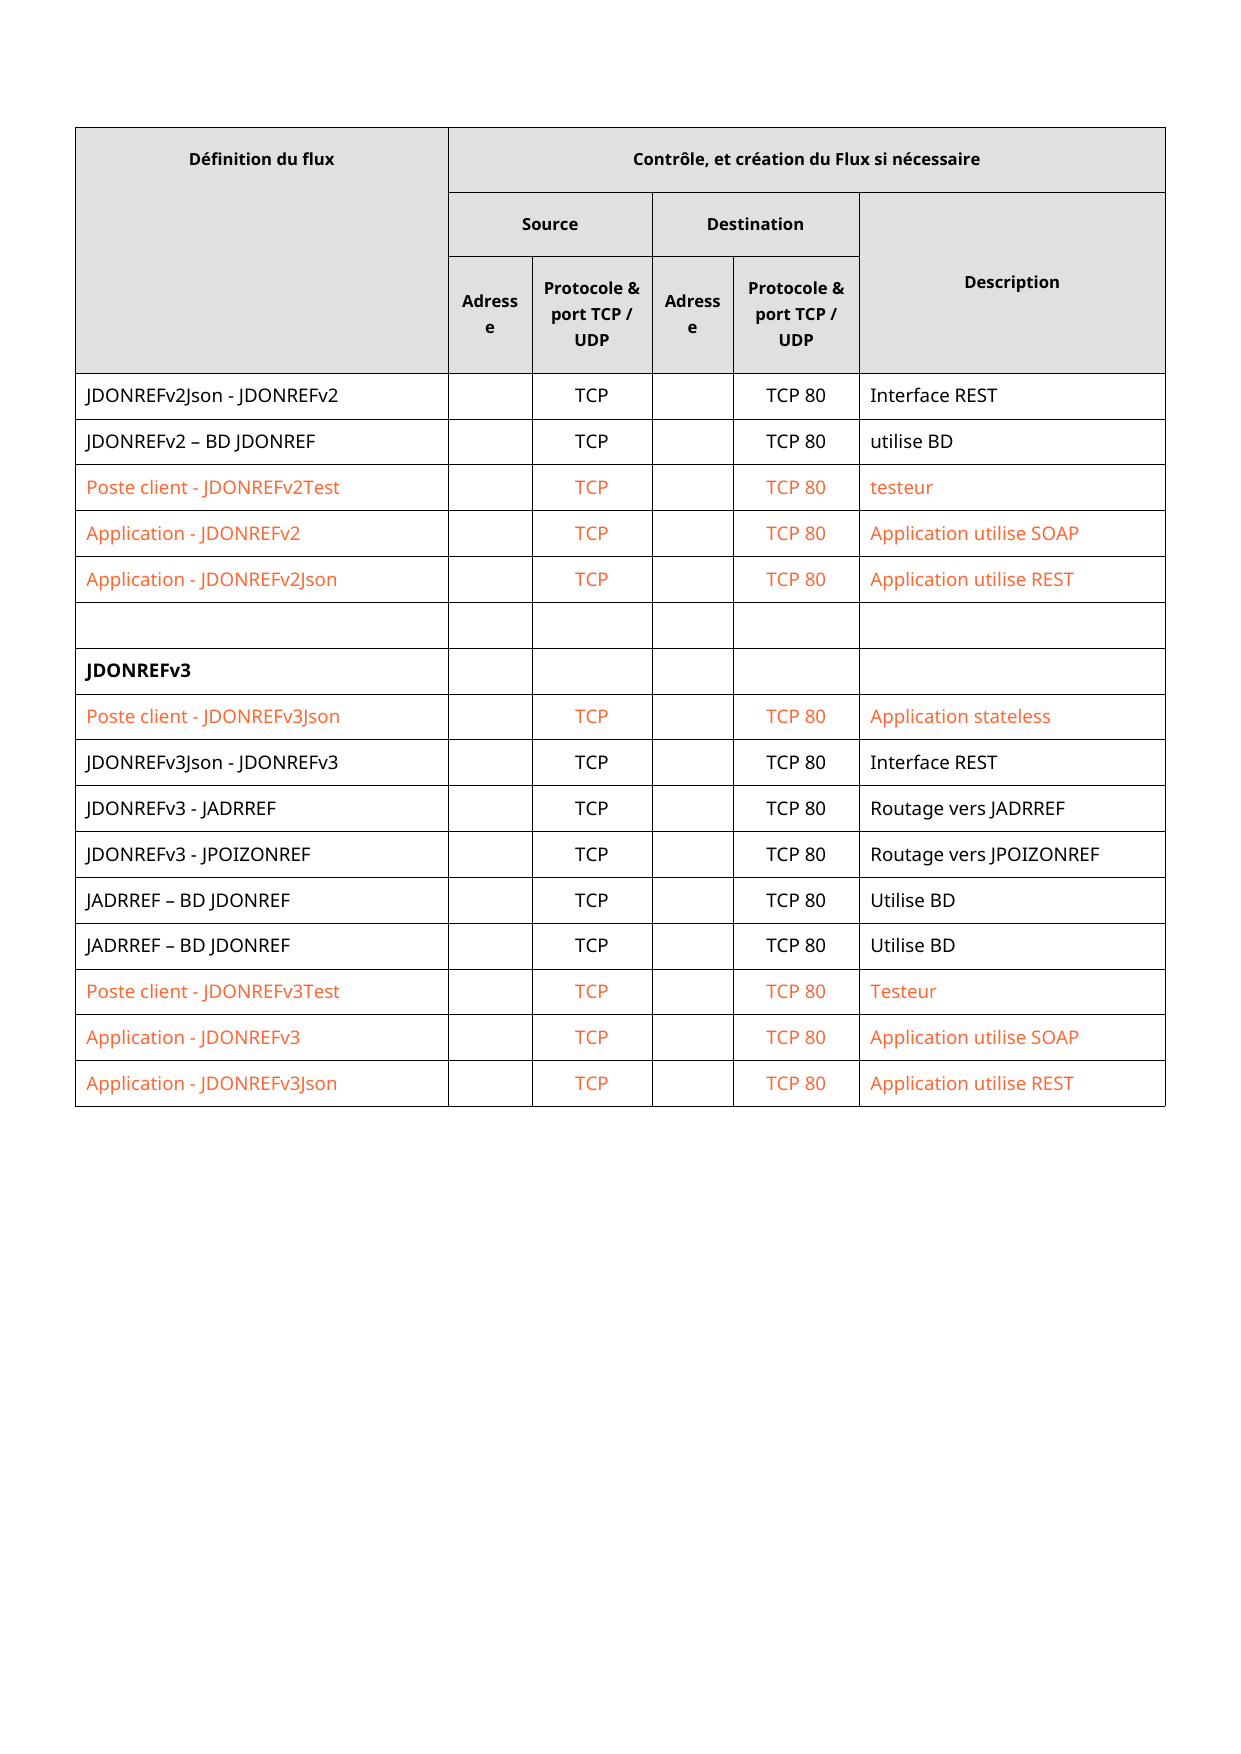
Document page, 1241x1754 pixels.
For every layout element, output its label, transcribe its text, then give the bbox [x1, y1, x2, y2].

table_cell [449, 878, 532, 923]
table_cell [533, 603, 652, 648]
table_cell Interface REST [860, 374, 1165, 418]
table_cell Routage vers JADRREF [860, 786, 1165, 831]
table_cell utilise BD [860, 420, 1165, 464]
table_cell [653, 1015, 733, 1060]
table_cell [449, 557, 532, 602]
table_cell [533, 649, 652, 693]
table_cell Utilise BD [860, 924, 1165, 968]
table_cell Application - JDONREFv2Json [76, 557, 448, 602]
table_cell [653, 695, 733, 739]
table_cell TCP 80 [734, 1015, 859, 1060]
table_cell TCP [533, 786, 652, 831]
table_cell Application stateless [860, 695, 1165, 739]
table_cell [653, 649, 733, 693]
table_cell [653, 1061, 733, 1106]
table_cell TCP [533, 420, 652, 464]
table_cell [449, 924, 532, 968]
table_cell [653, 924, 733, 968]
table_cell TCP [533, 878, 652, 923]
table_cell TCP 80 [734, 374, 859, 418]
table_cell TCP 80 [734, 420, 859, 464]
table_cell TCP [533, 1015, 652, 1060]
table_cell [449, 511, 532, 556]
table_cell [653, 557, 733, 602]
table_cell Application utilise SOAP [860, 511, 1165, 556]
table_cell [653, 420, 733, 464]
table_cell Poste client - JDONREFv3Json [76, 695, 448, 739]
table_cell [653, 603, 733, 648]
table_cell TCP 80 [734, 740, 859, 785]
table_cell [449, 374, 532, 418]
table_cell JADRREF – BD JDONREF [76, 878, 448, 923]
table_cell [653, 465, 733, 510]
table_header Définition du flux [76, 128, 448, 373]
table_cell Adresse [449, 257, 532, 373]
table_cell [653, 832, 733, 877]
table_cell TCP [533, 970, 652, 1014]
table_cell [449, 649, 532, 693]
table_cell TCP [533, 557, 652, 602]
table_cell TCP [533, 924, 652, 968]
table_cell Application utilise REST [860, 557, 1165, 602]
table_cell JDONREFv3 [76, 649, 448, 693]
table_cell Application utilise SOAP [860, 1015, 1165, 1060]
table_cell [449, 786, 532, 831]
table_cell JDONREFv3 - JPOIZONREF [76, 832, 448, 877]
table_cell TCP [533, 374, 652, 418]
table_cell TCP 80 [734, 924, 859, 968]
table_cell Utilise BD [860, 878, 1165, 923]
table_cell TCP [533, 695, 652, 739]
table_cell [449, 1015, 532, 1060]
table_cell Adresse [653, 257, 733, 373]
table_cell TCP [533, 740, 652, 785]
table_cell TCP [533, 1061, 652, 1106]
table_cell [860, 649, 1165, 693]
table_cell [734, 603, 859, 648]
table_cell Description [860, 193, 1165, 373]
table_cell [653, 740, 733, 785]
table_cell Interface REST [860, 740, 1165, 785]
table_cell [653, 374, 733, 418]
table_cell [653, 511, 733, 556]
table_cell [734, 649, 859, 693]
table_cell TCP 80 [734, 695, 859, 739]
table_cell Routage vers JPOIZONREF [860, 832, 1165, 877]
table_cell TCP 80 [734, 465, 859, 510]
table_cell JADRREF – BD JDONREF [76, 924, 448, 968]
table_cell [653, 878, 733, 923]
table_cell [449, 832, 532, 877]
table_cell TCP 80 [734, 1061, 859, 1106]
table_cell Destination [653, 193, 859, 256]
table_cell Source [449, 193, 652, 256]
table_cell [449, 603, 532, 648]
table_cell JDONREFv2 – BD JDONREF [76, 420, 448, 464]
table_cell JDONREFv3 - JADRREF [76, 786, 448, 831]
table_cell TCP 80 [734, 786, 859, 831]
table_header Contrôle, et création du Flux si nécessaire [449, 128, 1165, 192]
table_cell TCP 80 [734, 832, 859, 877]
table_cell TCP [533, 511, 652, 556]
table_cell Poste client - JDONREFv2Test [76, 465, 448, 510]
table_cell Application - JDONREFv3Json [76, 1061, 448, 1106]
table_cell [449, 740, 532, 785]
table_cell [653, 786, 733, 831]
table_cell TCP 80 [734, 970, 859, 1014]
table_cell TCP [533, 832, 652, 877]
table_cell TCP 80 [734, 878, 859, 923]
table_cell Poste client - JDONREFv3Test [76, 970, 448, 1014]
table_cell [653, 970, 733, 1014]
table_cell Application utilise REST [860, 1061, 1165, 1106]
table_cell [449, 695, 532, 739]
table_cell TCP 80 [734, 557, 859, 602]
table_cell Testeur [860, 970, 1165, 1014]
table_cell Protocole & port TCP / UDP [533, 257, 652, 373]
table_cell JDONREFv3Json - JDONREFv3 [76, 740, 448, 785]
table_cell Application - JDONREFv2 [76, 511, 448, 556]
table_cell testeur [860, 465, 1165, 510]
table_cell [449, 1061, 532, 1106]
table_cell [449, 970, 532, 1014]
table_cell Application - JDONREFv3 [76, 1015, 448, 1060]
table_cell [860, 603, 1165, 648]
table_cell [76, 603, 448, 648]
table_cell JDONREFv2Json - JDONREFv2 [76, 374, 448, 418]
table_cell TCP 80 [734, 511, 859, 556]
table_cell [449, 420, 532, 464]
table_cell [449, 465, 532, 510]
table_cell TCP [533, 465, 652, 510]
table_cell Protocole & port TCP / UDP [734, 257, 859, 373]
